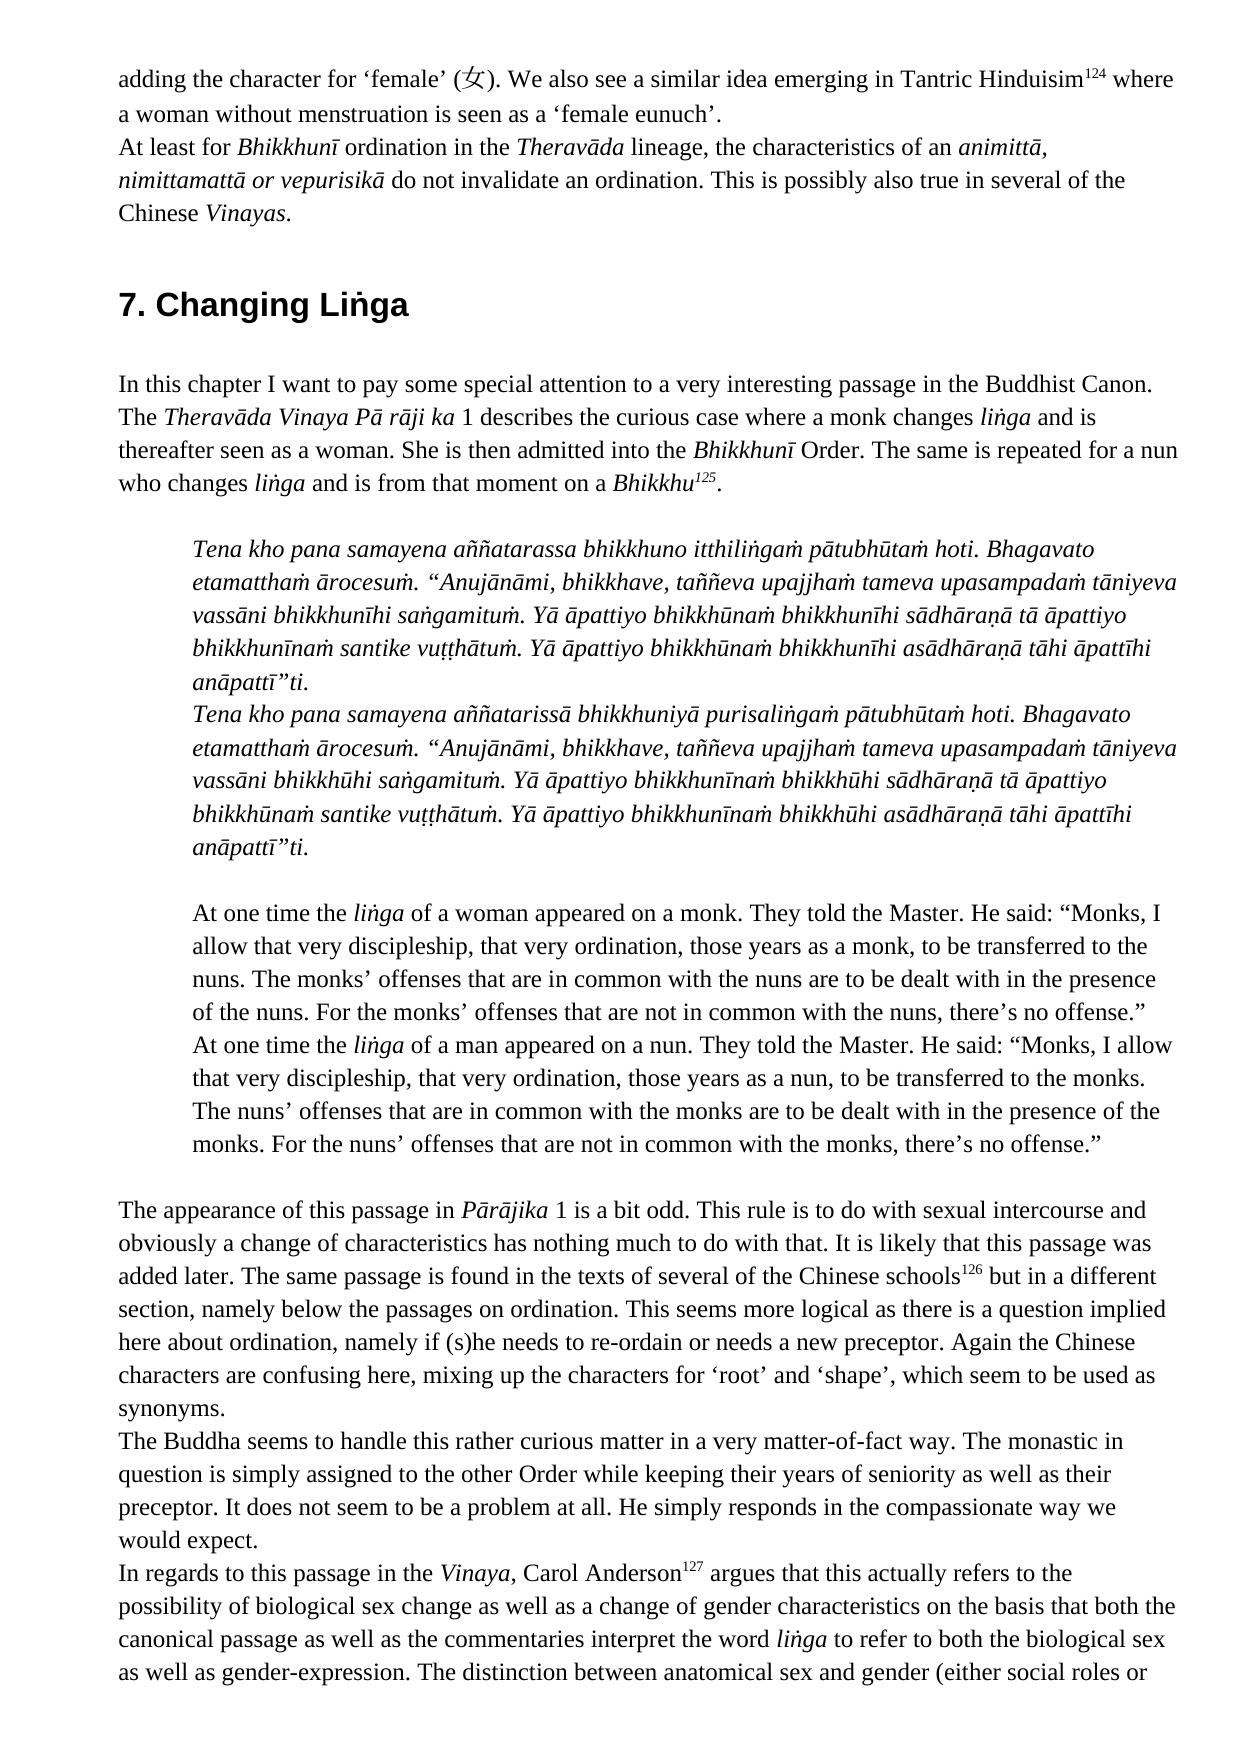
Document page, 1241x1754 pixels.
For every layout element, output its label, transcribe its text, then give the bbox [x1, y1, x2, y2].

text At one time the liṅga of a man appeared on a nun. They told the Master. He said: “Monks, I allow that very discipleship, that very ordination, those years as a nun, to be transferred to the monks. The nuns’ offenses that are in common with the monks are to be dealt with in the presence of the monks. For the nuns’ offenses that are not in common with the monks, there’s no offense.” [192, 1030, 1181, 1158]
text At least for Bhikkhunī ordination in the Theravāda lineage, the characteristics of an animittā, nimittamattā or vepurisikā do not invalidate an ordination. This is possibly also true in several of the Chinese Vinayas. [118, 132, 1181, 227]
text Tena kho pana samayena aññatarissā bhikkhuniyā purisaliṅgaṁ pātubhūtaṁ hoti. Bhagavato etamatthaṁ ārocesuṁ. “Anujānāmi, bhikkhave, taññeva upajjhaṁ tameva upasampadaṁ tāniyeva vassāni bhikkhūhi saṅgamituṁ. Yā āpattiyo bhikkhunīnaṁ bhikkhūhi sādhāraṇā tā āpattiyo bhikkhūnaṁ santike vuṭṭhātuṁ. Yā āpattiyo bhikkhunīnaṁ bhikkhūhi asādhāraṇā tāhi āpattīhi anāpattī”ti. [192, 699, 1181, 860]
text Tena kho pana samayena aññatarassa bhikkhuno itthiliṅgaṁ pātubhūtaṁ hoti. Bhagavato etamatthaṁ ārocesuṁ. “Anujānāmi, bhikkhave, taññeva upajjhaṁ tameva upasampadaṁ tāniyeva vassāni bhikkhunīhi saṅgamituṁ. Yā āpattiyo bhikkhūnaṁ bhikkhunīhi sādhāraṇā tā āpattiyo bhikkhunīnaṁ santike vuṭṭhātuṁ. Yā āpattiyo bhikkhūnaṁ bhikkhunīhi asādhāraṇā tāhi āpattīhi anāpattī”ti. [192, 534, 1181, 695]
text In this chapter I want to pay some special attention to a very interesting passage in the Buddhist Canon. The Theravāda Vinaya Pā rāji ka 1 describes the curious case where a monk changes liṅga and is thereafter seen as a woman. She is then admitted into the Bhikkhunī Order. The same is repeated for a nun who changes liṅga and is from that moment on a Bhikkhu. [118, 369, 1181, 497]
text adding the character for ‘female’ (女). We also see a similar idea emerging in Tantric Hinduisim where a woman without menstruation is seen as a ‘female eunuch’. [118, 59, 1181, 128]
text At one time the liṅga of a woman appeared on a monk. They told the Master. He said: “Monks, I allow that very discipleship, that very ordination, those years as a monk, to be transferred to the nuns. The monks’ offenses that are in common with the nuns are to be dealt with in the presence of the nuns. For the monks’ offenses that are not in common with the nuns, there’s no offense.” [192, 898, 1181, 1026]
subtitle 7. Changing Liṅga [118, 285, 1181, 324]
text The Buddha seems to handle this rather curious matter in a very matter-of-fact way. The monastic in question is simply assigned to the other Order while keeping their years of seniority as well as their preceptor. It does not seem to be a problem at all. He simply responds in the compassionate way we would expect. [118, 1426, 1181, 1554]
text The appearance of this passage in Pārājika 1 is a bit odd. This rule is to do with sexual intercourse and obviously a change of characteristics has nothing much to do with that. It is likely that this passage was added later. The same passage is found in the texts of several of the Chinese schools but in a different section, namely below the passages on ordination. This seems more logical as there is a question implied here about ordination, namely if (s)he needs to re-ordain or needs a new preceptor. Again the Chinese characters are confusing here, mixing up the characters for ‘root’ and ‘shape’, which seem to be used as synonyms. [118, 1195, 1181, 1422]
text In regards to this passage in the Vinaya, Carol Anderson argues that this actually refers to the possibility of biological sex change as well as a change of gender characteristics on the basis that both the canonical passage as well as the commentaries interpret the word liṅga to refer to both the biological sex as well as gender-expression. The distinction between anatomical sex and gender (either social roles or [118, 1558, 1181, 1686]
